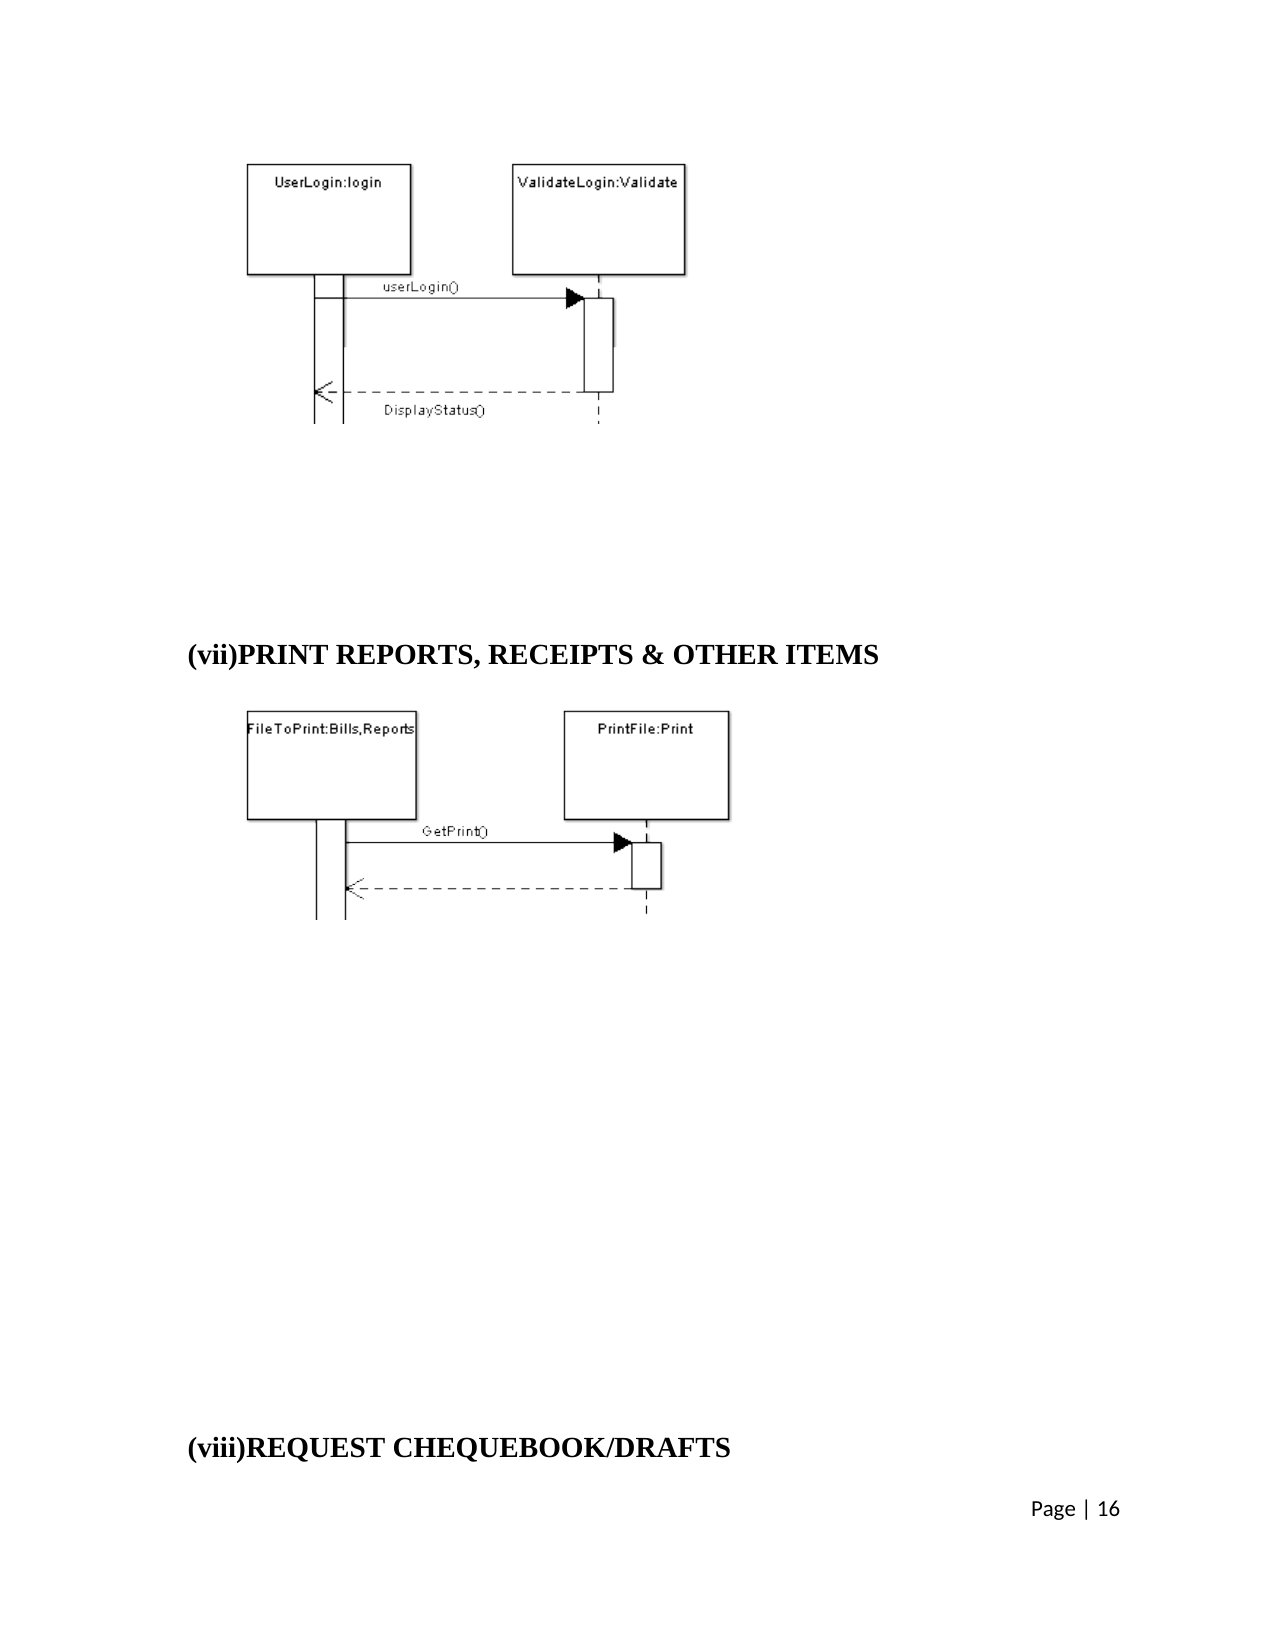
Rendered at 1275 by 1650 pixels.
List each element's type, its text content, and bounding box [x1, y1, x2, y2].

picture [241, 705, 734, 920]
picture [241, 159, 690, 424]
list PRINT REPORTS, RECEIPTS & OTHER ITEMS [187, 637, 1125, 670]
list REQUEST CHEQUEBOOK/DRAFTS [187, 1430, 1125, 1463]
